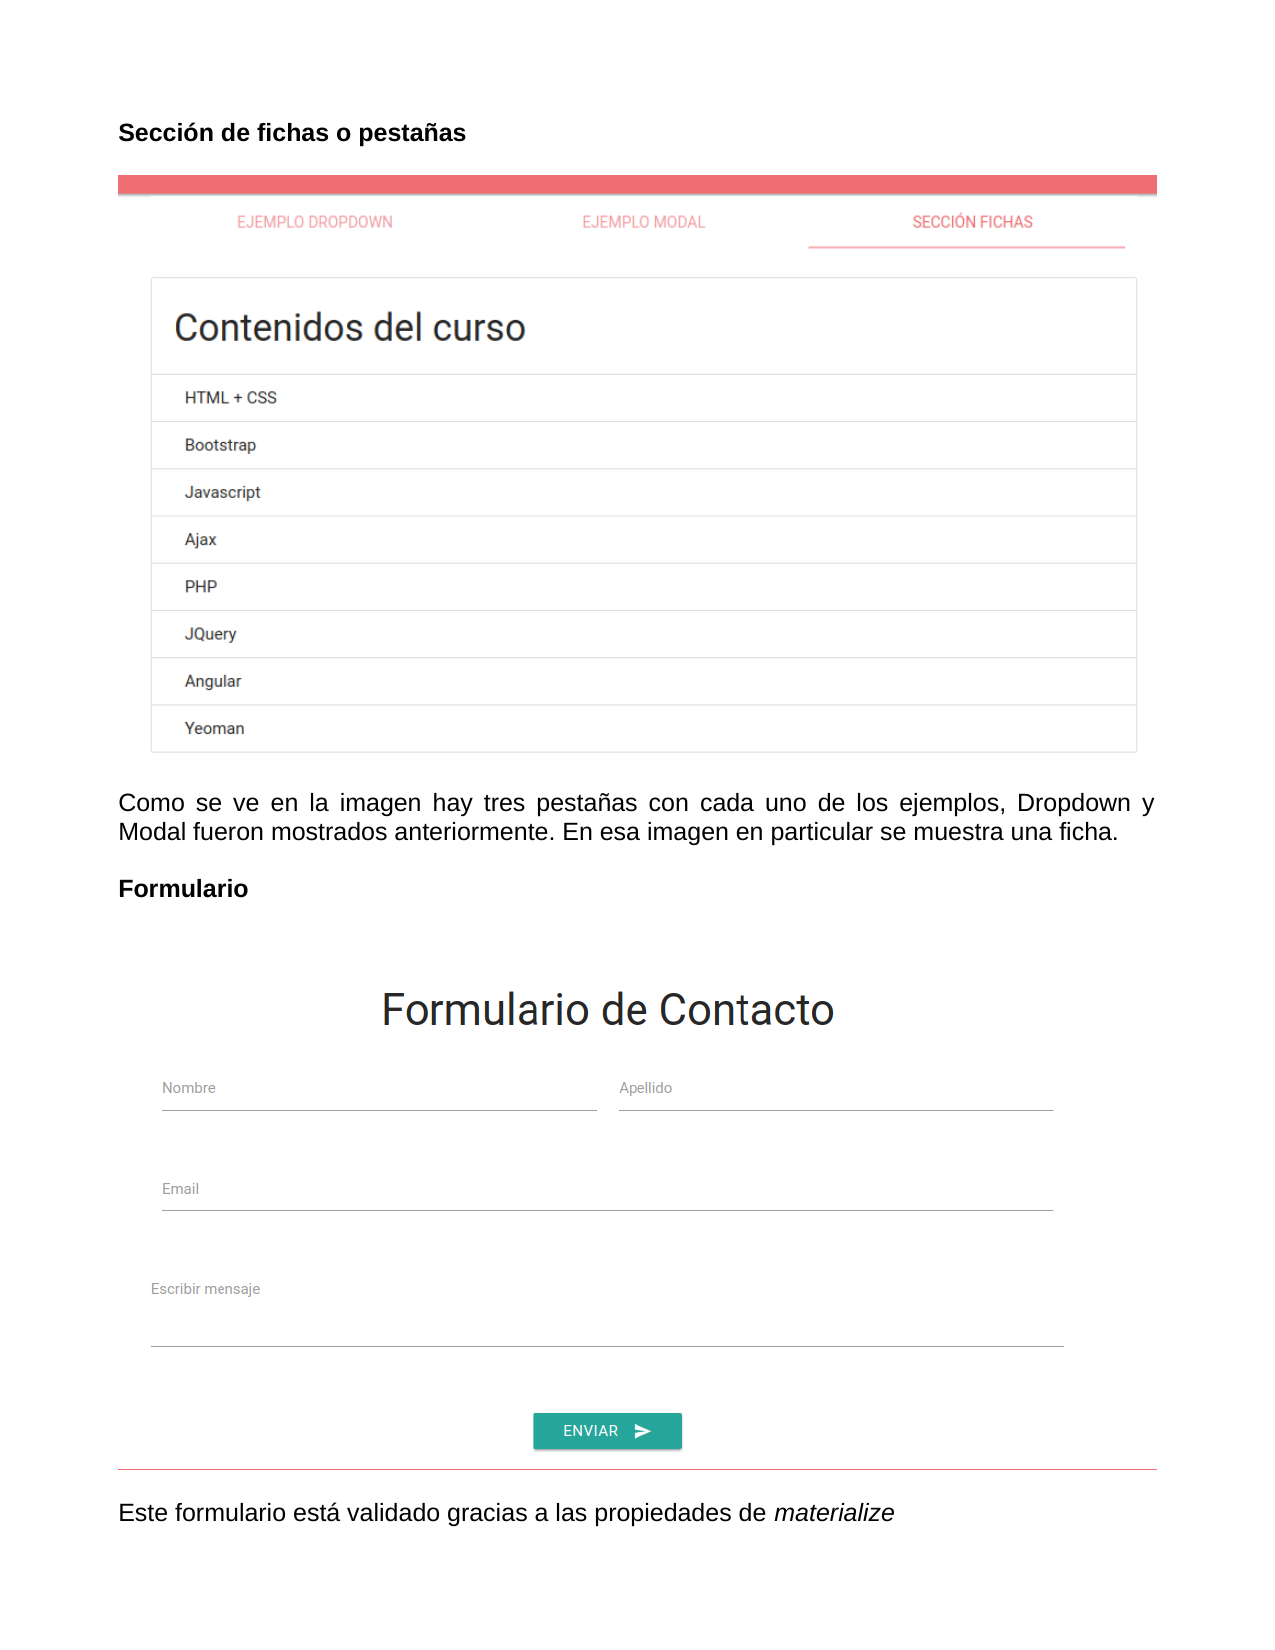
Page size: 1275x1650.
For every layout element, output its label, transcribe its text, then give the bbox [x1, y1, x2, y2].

text Como se ve en la imagen hay tres pestañas con cada uno de los ejemplos, Dropdown y Modal fueron mostrados anteriormente. En esa imagen en particular se muestra una ficha. [118, 789, 1157, 846]
text Sección de fichas o pestañas [118, 118, 1157, 147]
text Este formulario está validado gracias a las propiedades de materialize [118, 1498, 1157, 1527]
text Formulario [118, 874, 1157, 903]
picture [118, 931, 1157, 1470]
picture [118, 175, 1157, 789]
